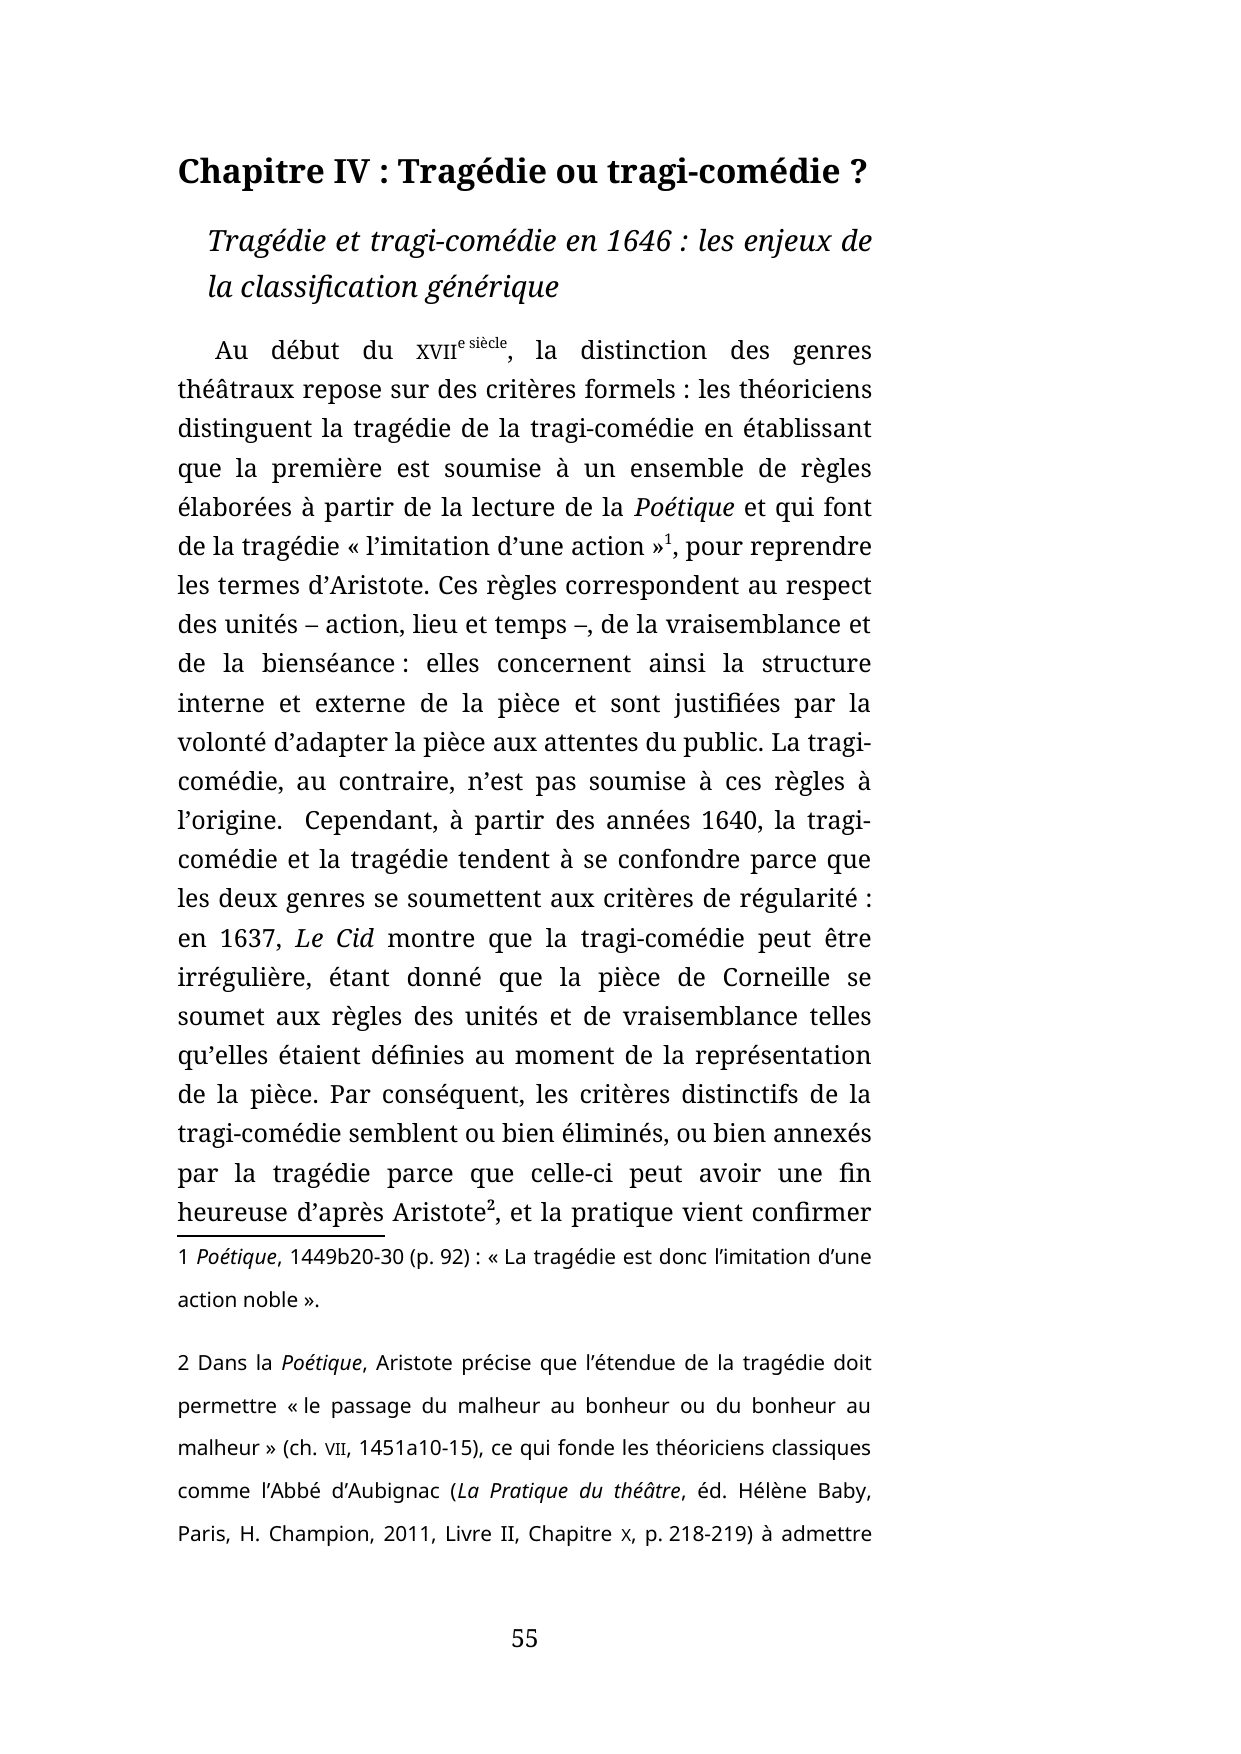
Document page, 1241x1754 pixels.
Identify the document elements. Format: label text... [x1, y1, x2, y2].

text Au début du xviie siècle, la distinction des genres théâtraux repose sur des critères formels : les théoriciens distinguent la tragédie de la tragi-comédie en établissant que la première est soumise à un ensemble de règles élaborées à partir de la lecture de la Poétique et qui font de la tragédie « l’imitation d’une action », pour reprendre les termes d’Aristote. Ces règles correspondent au respect des unités – action, lieu et temps –, de la vraisemblance et de la bienséance : elles concernent ainsi la structure interne et externe de la pièce et sont justifiées par la volonté d’adapter la pièce aux attentes du public. La tragi-comédie, au contraire, n’est pas soumise à ces règles à l’origine. Cependant, à partir des années 1640, la tragi-comédie et la tragédie tendent à se confondre parce que les deux genres se soumettent aux critères de régularité : en 1637, Le Cid montre que la tragi-comédie peut être irrégulière, étant donné que la pièce de Corneille se soumet aux règles des unités et de vraisemblance telles qu’elles étaient définies au moment de la représentation de la pièce. Par conséquent, les critères distinctifs de la tragi-comédie semblent ou bien éliminés, ou bien annexés par la tragédie parce que celle-ci peut avoir une fin heureuse d’après Aristote, et la pratique vient confirmer [177, 333, 872, 1228]
subtitle Chapitre IV : Tragédie ou tragi-comédie ? [177, 148, 872, 193]
text Poétique, 1449b20-30 (p. 92) : « La tragédie est donc l’imitation d’une action noble ». [177, 1242, 872, 1313]
subtitle Tragédie et tragi-comédie en 1646 : les enjeux de la classification générique [207, 221, 872, 306]
text Dans la Poétique, Aristote précise que l’étendue de la tragédie doit permettre « le passage du malheur au bonheur ou du bonheur au malheur » (ch. vii, 1451a10-15), ce qui fonde les théoriciens classiques comme l’Abbé d’Aubignac (La Pratique du théâtre, éd. Hélène Baby, Paris, H. Champion, 2011, Livre II, Chapitre x, p. 218-219) à admettre [177, 1348, 872, 1547]
